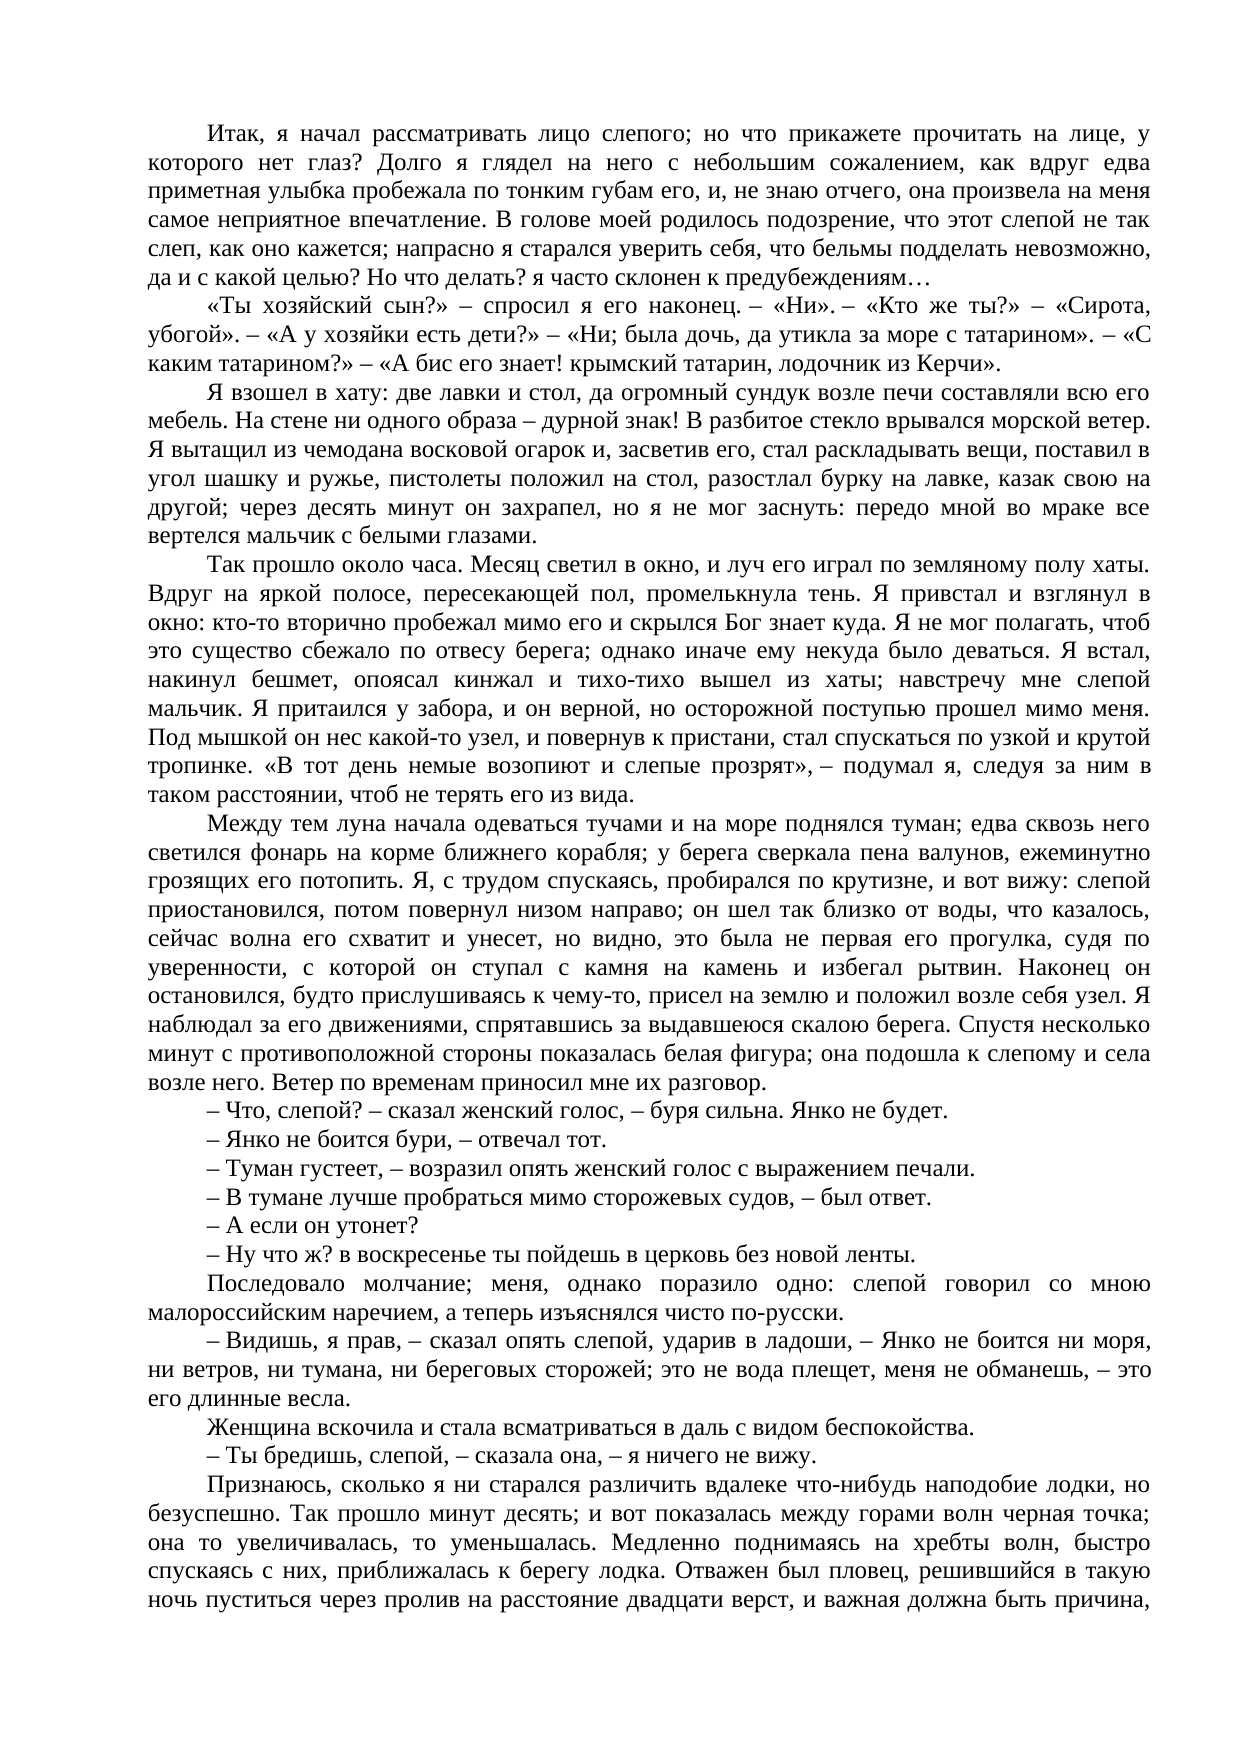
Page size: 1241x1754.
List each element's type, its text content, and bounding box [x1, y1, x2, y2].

text Я взошел в хату: две лавки и стол, да огромный сундук возле печи составляли всю его мебель. На стене ни одного образа – дурной знак! В разбитое стекло врывался морской ветер. Я вытащил из чемодана восковой огарок и, засветив его, стал раскладывать вещи, поставил в угол шашку и ружье, пистолеты положил на стол, разостлал бурку на лавке, казак свою на другой; через десять минут он захрапел, но я не мог заснуть: передо мной во мраке все вертелся мальчик с белыми глазами. [148, 377, 1152, 549]
text – Туман густеет, – возразил опять женский голос с выражением печали. [148, 1153, 1152, 1182]
text «Ты хозяйский сын?» – спросил я его наконец. – «Ни». – «Кто же ты?» – «Сирота, убогой». – «А у хозяйки есть дети?» – «Ни; была дочь, да утикла за море с татарином». – «С каким татарином?» – «А бис его знает! крымский татарин, лодочник из Керчи». [148, 291, 1152, 377]
text Итак, я начал рассматривать лицо слепого; но что прикажете прочитать на лице, у которого нет глаз? Долго я глядел на него с небольшим сожалением, как вдруг едва приметная улыбка пробежала по тонким губам его, и, не знаю отчего, она произвела на меня самое неприятное впечатление. В голове моей родилось подозрение, что этот слепой не так слеп, как оно кажется; напрасно я старался уверить себя, что бельмы подделать невозможно, да и с какой целью? Но что делать? я часто склонен к предубеждениям… [148, 118, 1152, 291]
text Признаюсь, сколько я ни старался различить вдалеке что-нибудь наподобие лодки, но безуспешно. Так прошло минут десять; и вот показалась между горами волн черная точка; она то увеличивалась, то уменьшалась. Медленно поднимаясь на хребты волн, быстро спускаясь с них, приближалась к берегу лодка. Отважен был пловец, решившийся в такую ночь пуститься через пролив на расстояние двадцати верст, и важная должна быть причина, [148, 1469, 1152, 1613]
text – Ну что ж? в воскресенье ты пойдешь в церковь без новой ленты. [148, 1239, 1152, 1268]
text – А если он утонет? [148, 1211, 1152, 1239]
text – Что, слепой? – сказал женский голос, – буря сильна. Янко не будет. [148, 1096, 1152, 1124]
text Женщина вскочила и стала всматриваться в даль с видом беспокойства. [148, 1412, 1152, 1441]
text – Янко не боится бури, – отвечал тот. [148, 1124, 1152, 1153]
text Между тем луна начала одеваться тучами и на море поднялся туман; едва сквозь него светился фонарь на корме ближнего корабля; у берега сверкала пена валунов, ежеминутно грозящих его потопить. Я, с трудом спускаясь, пробирался по крутизне, и вот вижу: слепой приостановился, потом повернул низом направо; он шел так близко от воды, что казалось, сейчас волна его схватит и унесет, но видно, это была не первая его прогулка, судя по уверенности, с которой он ступал с камня на камень и избегал рытвин. Наконец он остановился, будто прислушиваясь к чему-то, присел на землю и положил возле себя узел. Я наблюдал за его движениями, спрятавшись за выдавшеюся скалою берега. Спустя несколько минут с противоположной стороны показалась белая фигура; она подошла к слепому и села возле него. Ветер по временам приносил мне их разговор. [148, 808, 1152, 1096]
text Так прошло около часа. Месяц светил в окно, и луч его играл по земляному полу хаты. Вдруг на яркой полосе, пересекающей пол, промелькнула тень. Я привстал и взглянул в окно: кто-то вторично пробежал мимо его и скрылся Бог знает куда. Я не мог полагать, чтоб это существо сбежало по отвесу берега; однако иначе ему некуда было деваться. Я встал, накинул бешмет, опоясал кинжал и тихо-тихо вышел из хаты; навстречу мне слепой мальчик. Я притаился у забора, и он верной, но осторожной поступью прошел мимо меня. Под мышкой он нес какой-то узел, и повернув к пристани, стал спускаться по узкой и крутой тропинке. «В тот день немые возопиют и слепые прозрят», – подумал я, следуя за ним в таком расстоянии, чтоб не терять его из вида. [148, 549, 1152, 808]
text – Видишь, я прав, – сказал опять слепой, ударив в ладоши, – Янко не боится ни моря, ни ветров, ни тумана, ни береговых сторожей; это не вода плещет, меня не обманешь, – это его длинные весла. [148, 1326, 1152, 1412]
text – В тумане лучше пробраться мимо сторожевых судов, – был ответ. [148, 1182, 1152, 1211]
text – Ты бредишь, слепой, – сказала она, – я ничего не вижу. [148, 1441, 1152, 1469]
text Последовало молчание; меня, однако поразило одно: слепой говорил со мною малороссийским наречием, а теперь изъяснялся чисто по-русски. [148, 1268, 1152, 1326]
